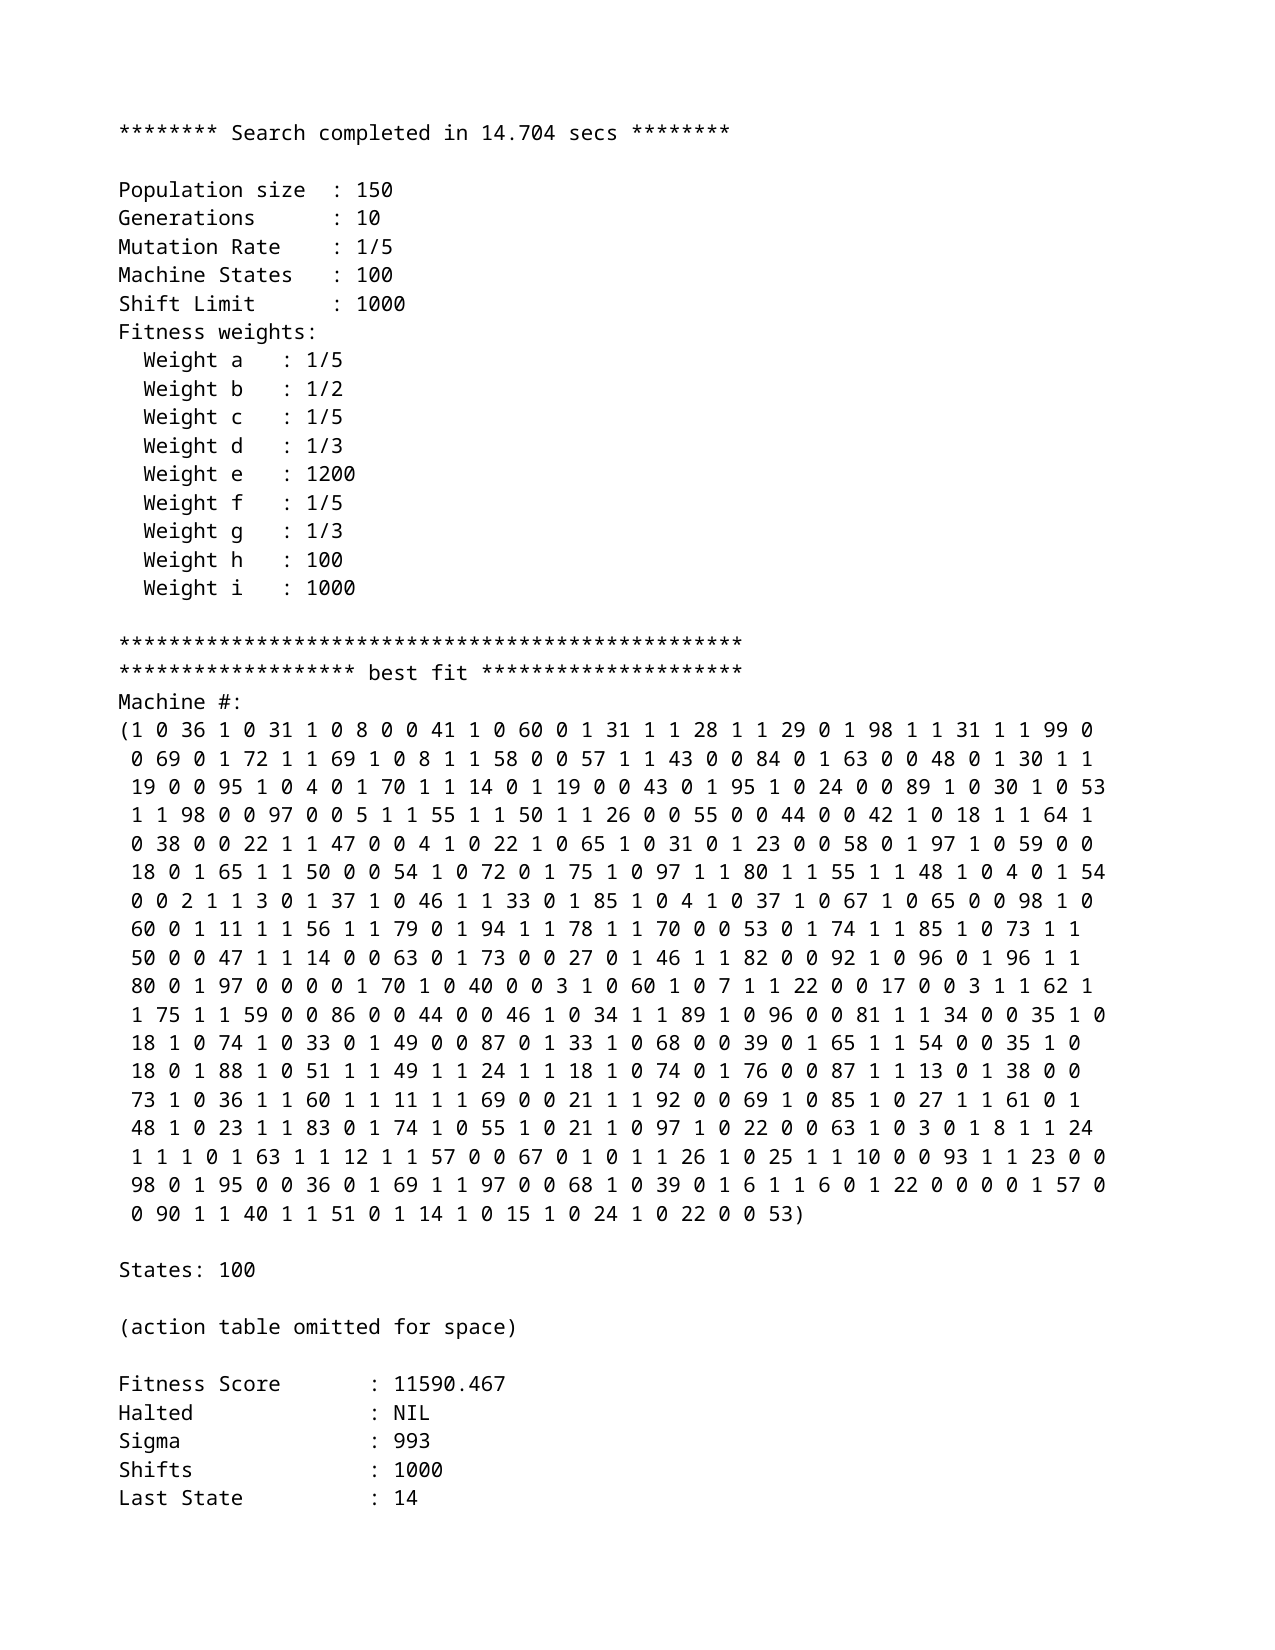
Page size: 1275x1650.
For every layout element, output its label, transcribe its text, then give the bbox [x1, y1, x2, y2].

text Shifts : 1000 [118, 1455, 1157, 1483]
text 50 0 0 47 1 1 14 0 0 63 0 1 73 0 0 27 0 1 46 1 1 82 0 0 92 1 0 96 0 1 96 1 1 [118, 943, 1157, 971]
text Weight d : 1/3 [118, 431, 1157, 459]
text 98 0 1 95 0 0 36 0 1 69 1 1 97 0 0 68 1 0 39 0 1 6 1 1 6 0 1 22 0 0 0 0 1 57 0 [118, 1170, 1157, 1199]
text Sigma : 993 [118, 1426, 1157, 1455]
text 1 1 98 0 0 97 0 0 5 1 1 55 1 1 50 1 1 26 0 0 55 0 0 44 0 0 42 1 0 18 1 1 64 1 [118, 801, 1157, 829]
text States: 100 [118, 1256, 1157, 1284]
text 80 0 1 97 0 0 0 0 1 70 1 0 40 0 0 3 1 0 60 1 0 7 1 1 22 0 0 17 0 0 3 1 1 62 1 [118, 971, 1157, 1000]
text (1 0 36 1 0 31 1 0 8 0 0 41 1 0 60 0 1 31 1 1 28 1 1 29 0 1 98 1 1 31 1 1 99 0 [118, 715, 1157, 744]
text (action table omitted for space) [118, 1312, 1157, 1341]
text Weight c : 1/5 [118, 402, 1157, 431]
text Last State : 14 [118, 1483, 1157, 1512]
text Generations : 10 [118, 203, 1157, 232]
text 60 0 1 11 1 1 56 1 1 79 0 1 94 1 1 78 1 1 70 0 0 53 0 1 74 1 1 85 1 0 73 1 1 [118, 914, 1157, 943]
text 1 75 1 1 59 0 0 86 0 0 44 0 0 46 1 0 34 1 1 89 1 0 96 0 0 81 1 1 34 0 0 35 1 0 [118, 1000, 1157, 1028]
text Halted : NIL [118, 1398, 1157, 1426]
text 18 1 0 74 1 0 33 0 1 49 0 0 87 0 1 33 1 0 68 0 0 39 0 1 65 1 1 54 0 0 35 1 0 [118, 1028, 1157, 1057]
text 0 90 1 1 40 1 1 51 0 1 14 1 0 15 1 0 24 1 0 22 0 0 53) [118, 1199, 1157, 1227]
text Weight f : 1/5 [118, 488, 1157, 516]
text ******************* best fit ********************* [118, 658, 1157, 687]
text Machine States : 100 [118, 260, 1157, 289]
text Weight i : 1000 [118, 573, 1157, 602]
text 0 69 0 1 72 1 1 69 1 0 8 1 1 58 0 0 57 1 1 43 0 0 84 0 1 63 0 0 48 0 1 30 1 1 [118, 744, 1157, 772]
text 0 0 2 1 1 3 0 1 37 1 0 46 1 1 33 0 1 85 1 0 4 1 0 37 1 0 67 1 0 65 0 0 98 1 0 [118, 886, 1157, 914]
text Weight g : 1/3 [118, 516, 1157, 545]
text Weight h : 100 [118, 545, 1157, 573]
text Weight a : 1/5 [118, 346, 1157, 374]
text 73 1 0 36 1 1 60 1 1 11 1 1 69 0 0 21 1 1 92 0 0 69 1 0 85 1 0 27 1 1 61 0 1 [118, 1085, 1157, 1113]
text Population size : 150 [118, 175, 1157, 203]
text Weight b : 1/2 [118, 374, 1157, 402]
text 19 0 0 95 1 0 4 0 1 70 1 1 14 0 1 19 0 0 43 0 1 95 1 0 24 0 0 89 1 0 30 1 0 53 [118, 772, 1157, 801]
text ************************************************** [118, 630, 1157, 658]
text 18 0 1 88 1 0 51 1 1 49 1 1 24 1 1 18 1 0 74 0 1 76 0 0 87 1 1 13 0 1 38 0 0 [118, 1057, 1157, 1085]
text 0 38 0 0 22 1 1 47 0 0 4 1 0 22 1 0 65 1 0 31 0 1 23 0 0 58 0 1 97 1 0 59 0 0 [118, 829, 1157, 857]
text 1 1 1 0 1 63 1 1 12 1 1 57 0 0 67 0 1 0 1 1 26 1 0 25 1 1 10 0 0 93 1 1 23 0 0 [118, 1142, 1157, 1170]
text Fitness weights: [118, 317, 1157, 346]
text Shift Limit : 1000 [118, 289, 1157, 317]
text 48 1 0 23 1 1 83 0 1 74 1 0 55 1 0 21 1 0 97 1 0 22 0 0 63 1 0 3 0 1 8 1 1 24 [118, 1113, 1157, 1142]
text Machine #: [118, 687, 1157, 715]
text 18 0 1 65 1 1 50 0 0 54 1 0 72 0 1 75 1 0 97 1 1 80 1 1 55 1 1 48 1 0 4 0 1 54 [118, 857, 1157, 886]
text Weight e : 1200 [118, 459, 1157, 488]
text ******** Search completed in 14.704 secs ******** [118, 118, 1157, 147]
text Mutation Rate : 1/5 [118, 232, 1157, 260]
text Fitness Score : 11590.467 [118, 1369, 1157, 1398]
